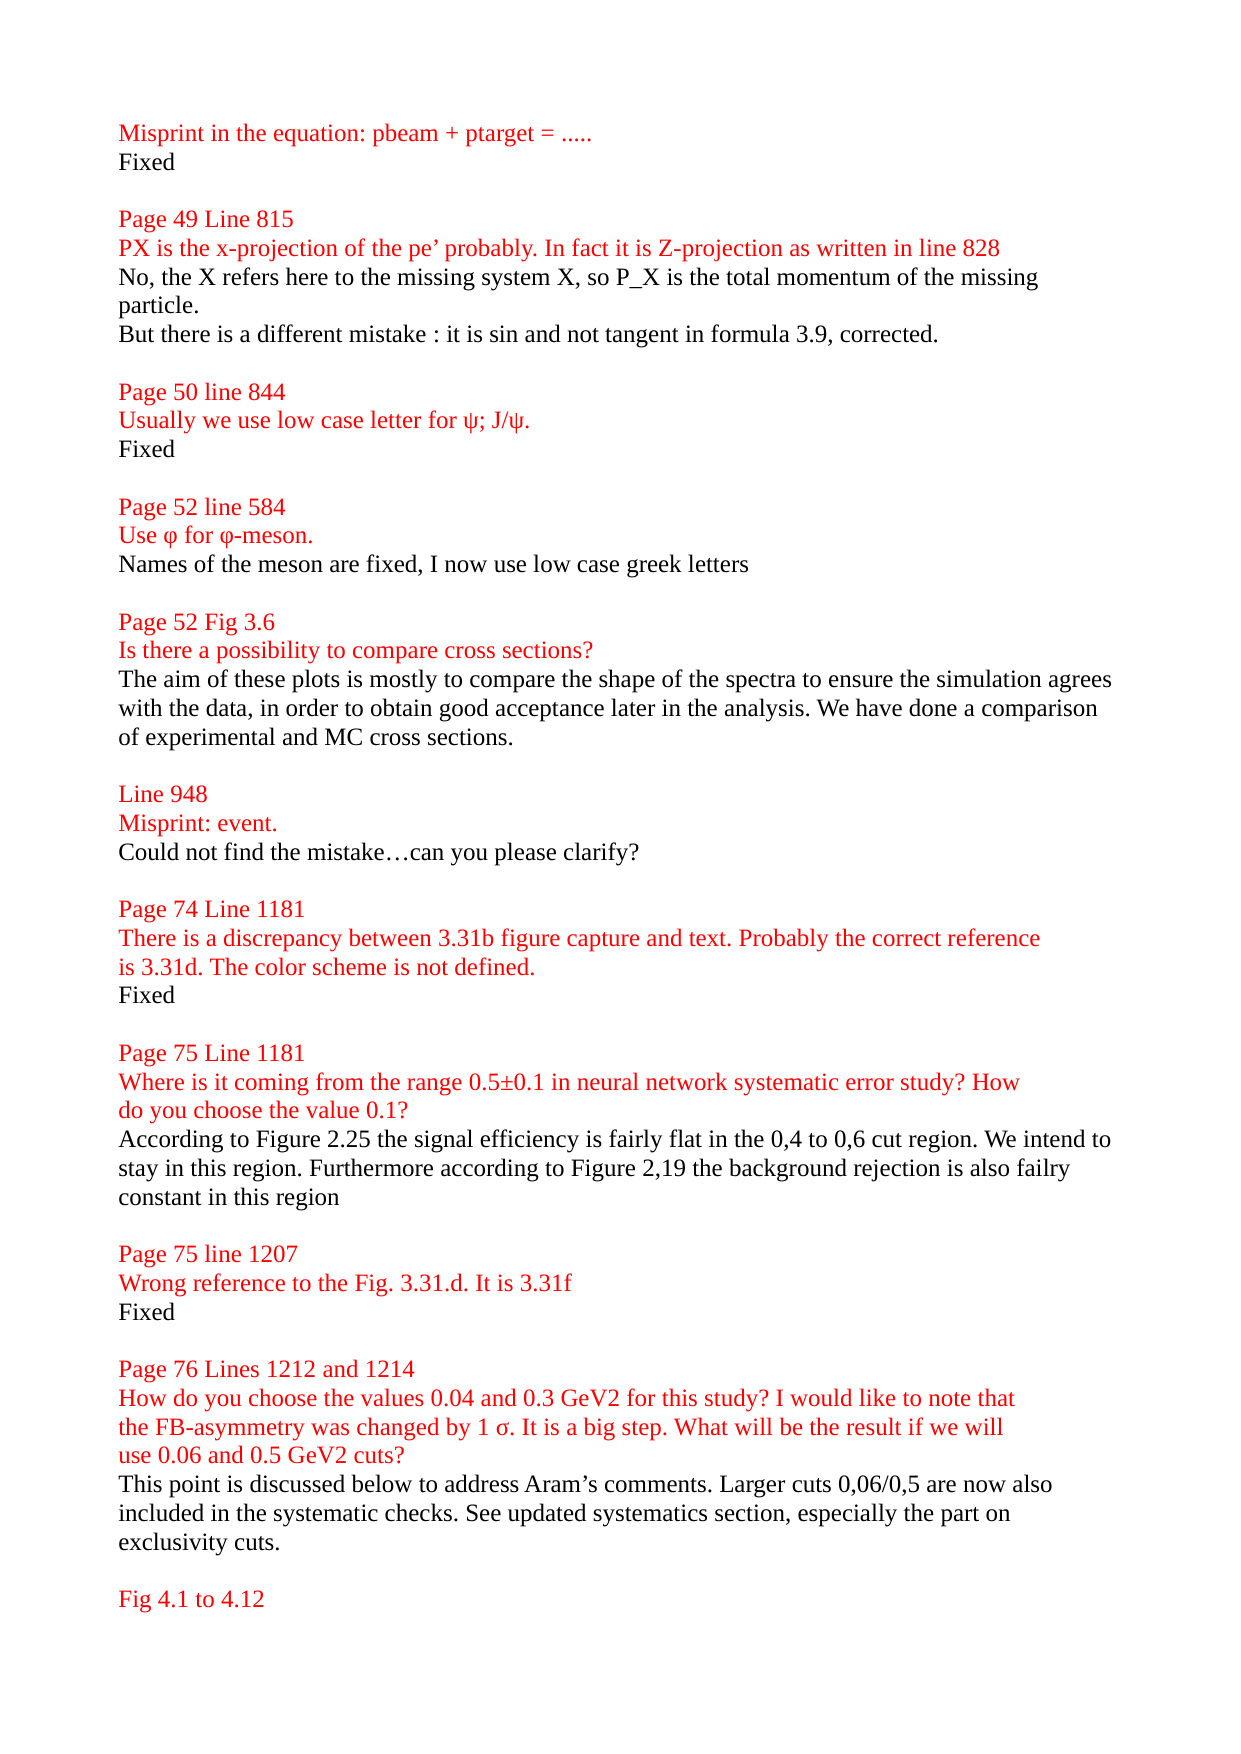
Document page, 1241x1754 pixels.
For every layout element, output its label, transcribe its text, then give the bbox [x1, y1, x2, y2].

text Line 948 [118, 779, 1122, 808]
text The aim of these plots is mostly to compare the shape of the spectra to ensure the simulation agrees with the data, in order to obtain good acceptance later in the analysis. We have done a comparison of experimental and MC cross sections. [118, 664, 1122, 751]
text But there is a different mistake : it is sin and not tangent in formula 3.9, corrected. [118, 319, 1122, 348]
text Page 49 Line 815 [118, 204, 1122, 233]
text Page 75 line 1207 [118, 1239, 1122, 1268]
text Where is it coming from the range 0.5±0.1 in neural network systematic error study? How [118, 1067, 1122, 1096]
text Use φ for φ-meson. [118, 521, 1122, 549]
text Page 52 Fig 3.6 [118, 607, 1122, 636]
text Fig 4.1 to 4.12 [118, 1584, 1122, 1613]
text According to Figure 2.25 the signal efficiency is fairly flat in the 0,4 to 0,6 cut region. We intend to stay in this region. Furthermore according to Figure 2,19 the background rejection is also failry constant in this region [118, 1124, 1122, 1211]
text This point is discussed below to address Aram’s comments. Larger cuts 0,06/0,5 are now also included in the systematic checks. See updated systematics section, especially the part on exclusivity cuts. [118, 1469, 1122, 1556]
text There is a discrepancy between 3.31b figure capture and text. Probably the correct reference [118, 923, 1122, 952]
text Misprint in the equation: pbeam + ptarget = ..... [118, 118, 1122, 147]
text Fixed [118, 147, 1122, 176]
text Could not find the mistake…can you please clarify? [118, 837, 1122, 866]
text No, the X refers here to the missing system X, so P_X is the total momentum of the missing particle. [118, 262, 1122, 319]
text Misprint: event. [118, 808, 1122, 837]
text Page 76 Lines 1212 and 1214 [118, 1354, 1122, 1383]
text How do you choose the values 0.04 and 0.3 GeV2 for this study? I would like to note that [118, 1383, 1122, 1412]
text Fixed [118, 434, 1122, 463]
text the FB-asymmetry was changed by 1 σ. It is a big step. What will be the result if we will [118, 1412, 1122, 1441]
text Page 75 Line 1181 [118, 1038, 1122, 1067]
text PX is the x-projection of the pe’ probably. In fact it is Z-projection as written in line 828 [118, 233, 1122, 262]
text Fixed [118, 981, 1122, 1009]
text Fixed [118, 1297, 1122, 1326]
text Wrong reference to the Fig. 3.31.d. It is 3.31f [118, 1268, 1122, 1297]
text Page 50 line 844 [118, 377, 1122, 406]
text Page 74 Line 1181 [118, 894, 1122, 923]
text Names of the meson are fixed, I now use low case greek letters [118, 549, 1122, 578]
text is 3.31d. The color scheme is not defined. [118, 952, 1122, 981]
text use 0.06 and 0.5 GeV2 cuts? [118, 1441, 1122, 1469]
text Is there a possibility to compare cross sections? [118, 636, 1122, 664]
text Usually we use low case letter for ψ; J/ψ. [118, 406, 1122, 434]
text Page 52 line 584 [118, 492, 1122, 521]
text do you choose the value 0.1? [118, 1096, 1122, 1124]
